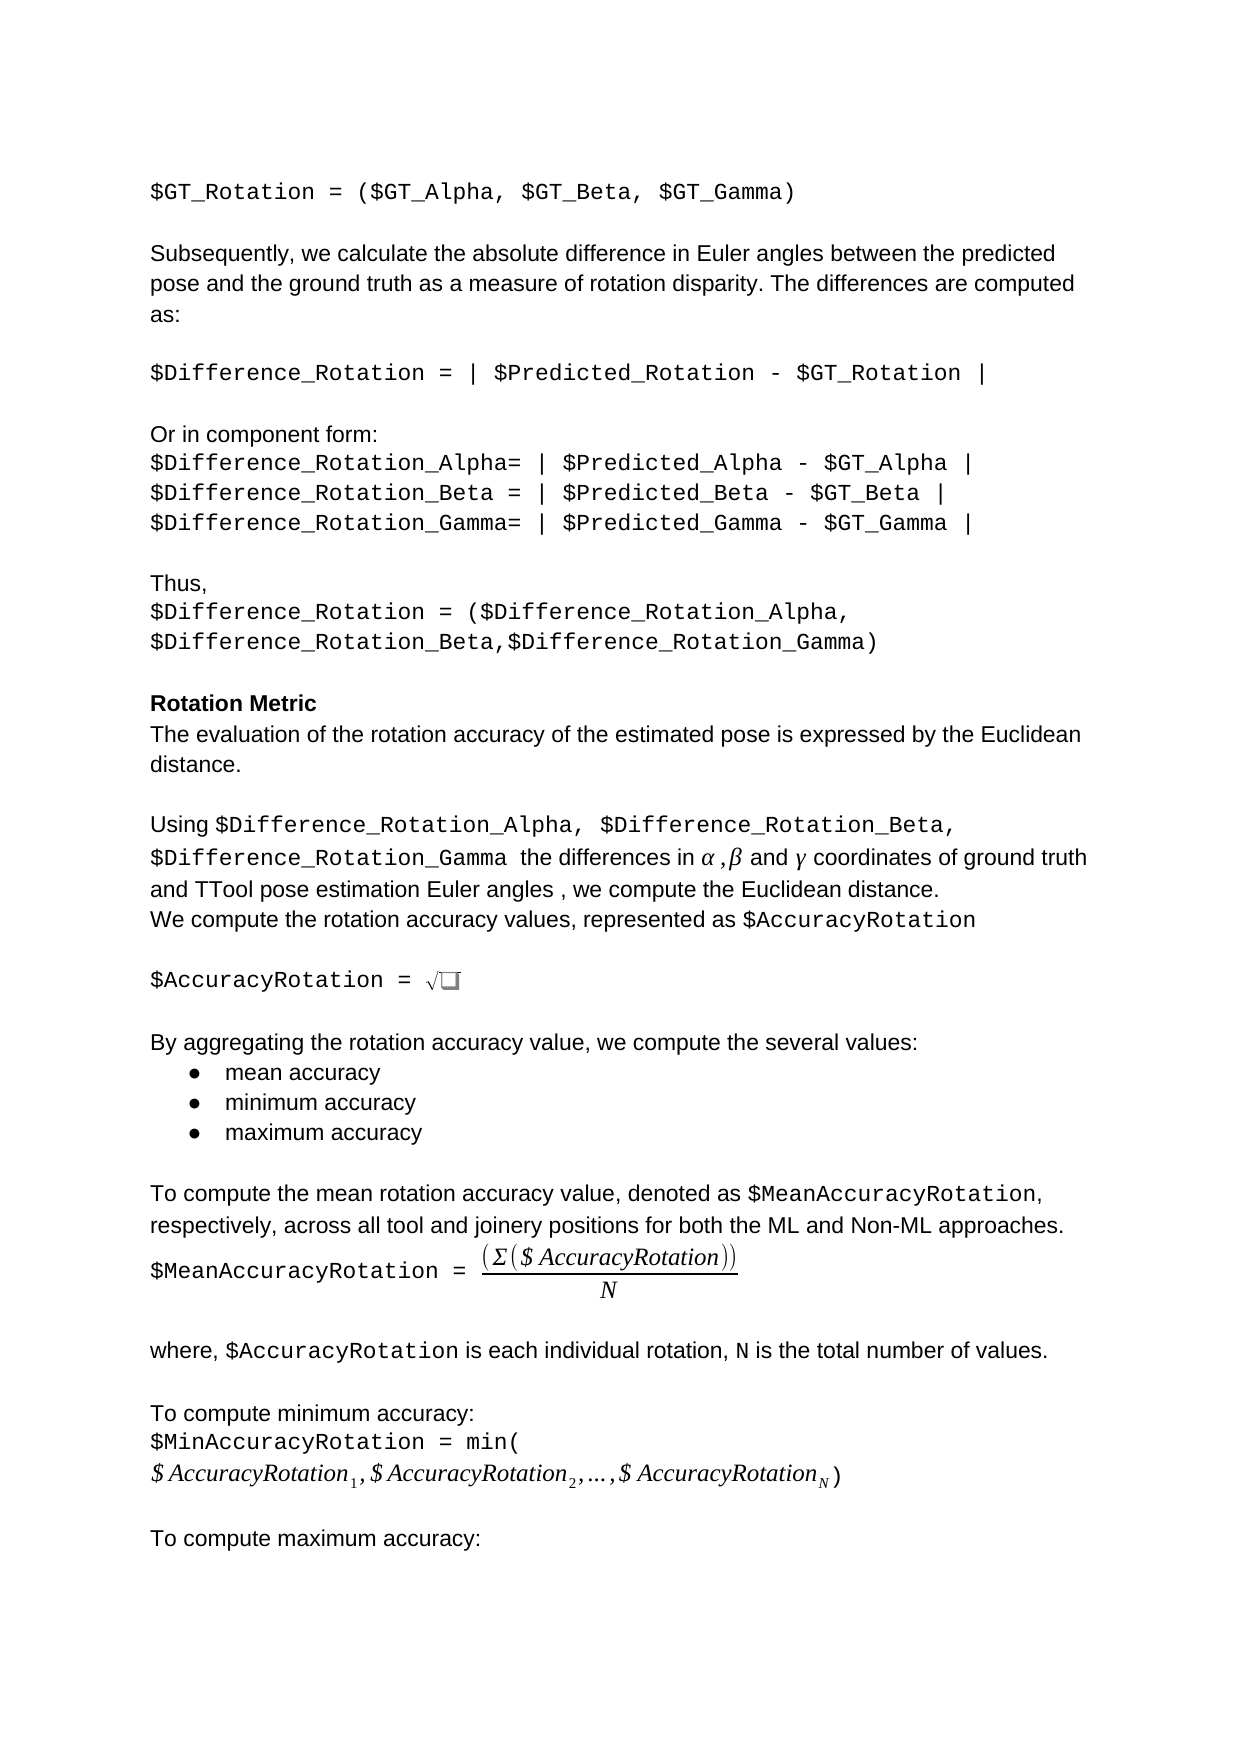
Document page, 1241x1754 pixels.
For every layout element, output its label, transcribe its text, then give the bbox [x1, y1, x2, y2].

text By aggregating the rotation accuracy value, we compute the several values: [150, 1028, 1090, 1055]
list minimum accuracy [187, 1089, 1090, 1115]
text Rotation Metric [150, 690, 1090, 717]
text Using $Difference_Rotation_Alpha, $Difference_Rotation_Beta, $Difference_Rotation_Gamma the differences in and coordinates of ground truth and TTool pose estimation Euler angles , we compute the Euclidean distance. [150, 811, 1090, 902]
text $Difference_Rotation = | $Predicted_Rotation - $GT_Rotation | [150, 361, 1090, 387]
text where, $AccuracyRotation is each individual rotation, N is the total number of values. [150, 1337, 1090, 1366]
text $Difference_Rotation_Beta = | $Predicted_Beta - $GT_Beta | [150, 481, 1090, 507]
text $MeanAccuracyRotation = [150, 1242, 1090, 1303]
text Thus, [150, 570, 1090, 597]
text $Difference_Rotation = ($Difference_Rotation_Alpha,$Difference_Rotation_Beta,$Difference_Rotation_Gamma) [150, 601, 1090, 656]
text $MinAccuracyRotation = min() [150, 1430, 1090, 1491]
text To compute minimum accuracy: [150, 1400, 1090, 1426]
list mean accuracy [187, 1059, 1090, 1085]
text We compute the rotation accuracy values, represented as $AccuracyRotation [150, 906, 1090, 934]
text To compute maximum accuracy: [150, 1525, 1090, 1552]
text Subsequently, we calculate the absolute difference in Euler angles between the predicted pose and the ground truth as a measure of rotation disparity. The differences are computed as: [150, 240, 1090, 327]
text $Difference_Rotation_Alpha= | $Predicted_Alpha - $GT_Alpha | [150, 451, 1090, 477]
text $GT_Rotation = ($GT_Alpha, $GT_Beta, $GT_Gamma) [150, 180, 1090, 206]
text To compute the mean rotation accuracy value, denoted as $MeanAccuracyRotation, respectively, across all tool and joinery positions for both the ML and Non-ML approaches. [150, 1179, 1090, 1238]
text $Difference_Rotation_Gamma= | $Predicted_Gamma - $GT_Gamma | [150, 511, 1090, 537]
text The evaluation of the rotation accuracy of the estimated pose is expressed by the Euclidean distance. [150, 721, 1090, 777]
list maximum accuracy [187, 1119, 1090, 1146]
text Or in component form: [150, 421, 1090, 447]
text $AccuracyRotation = [150, 968, 1090, 994]
